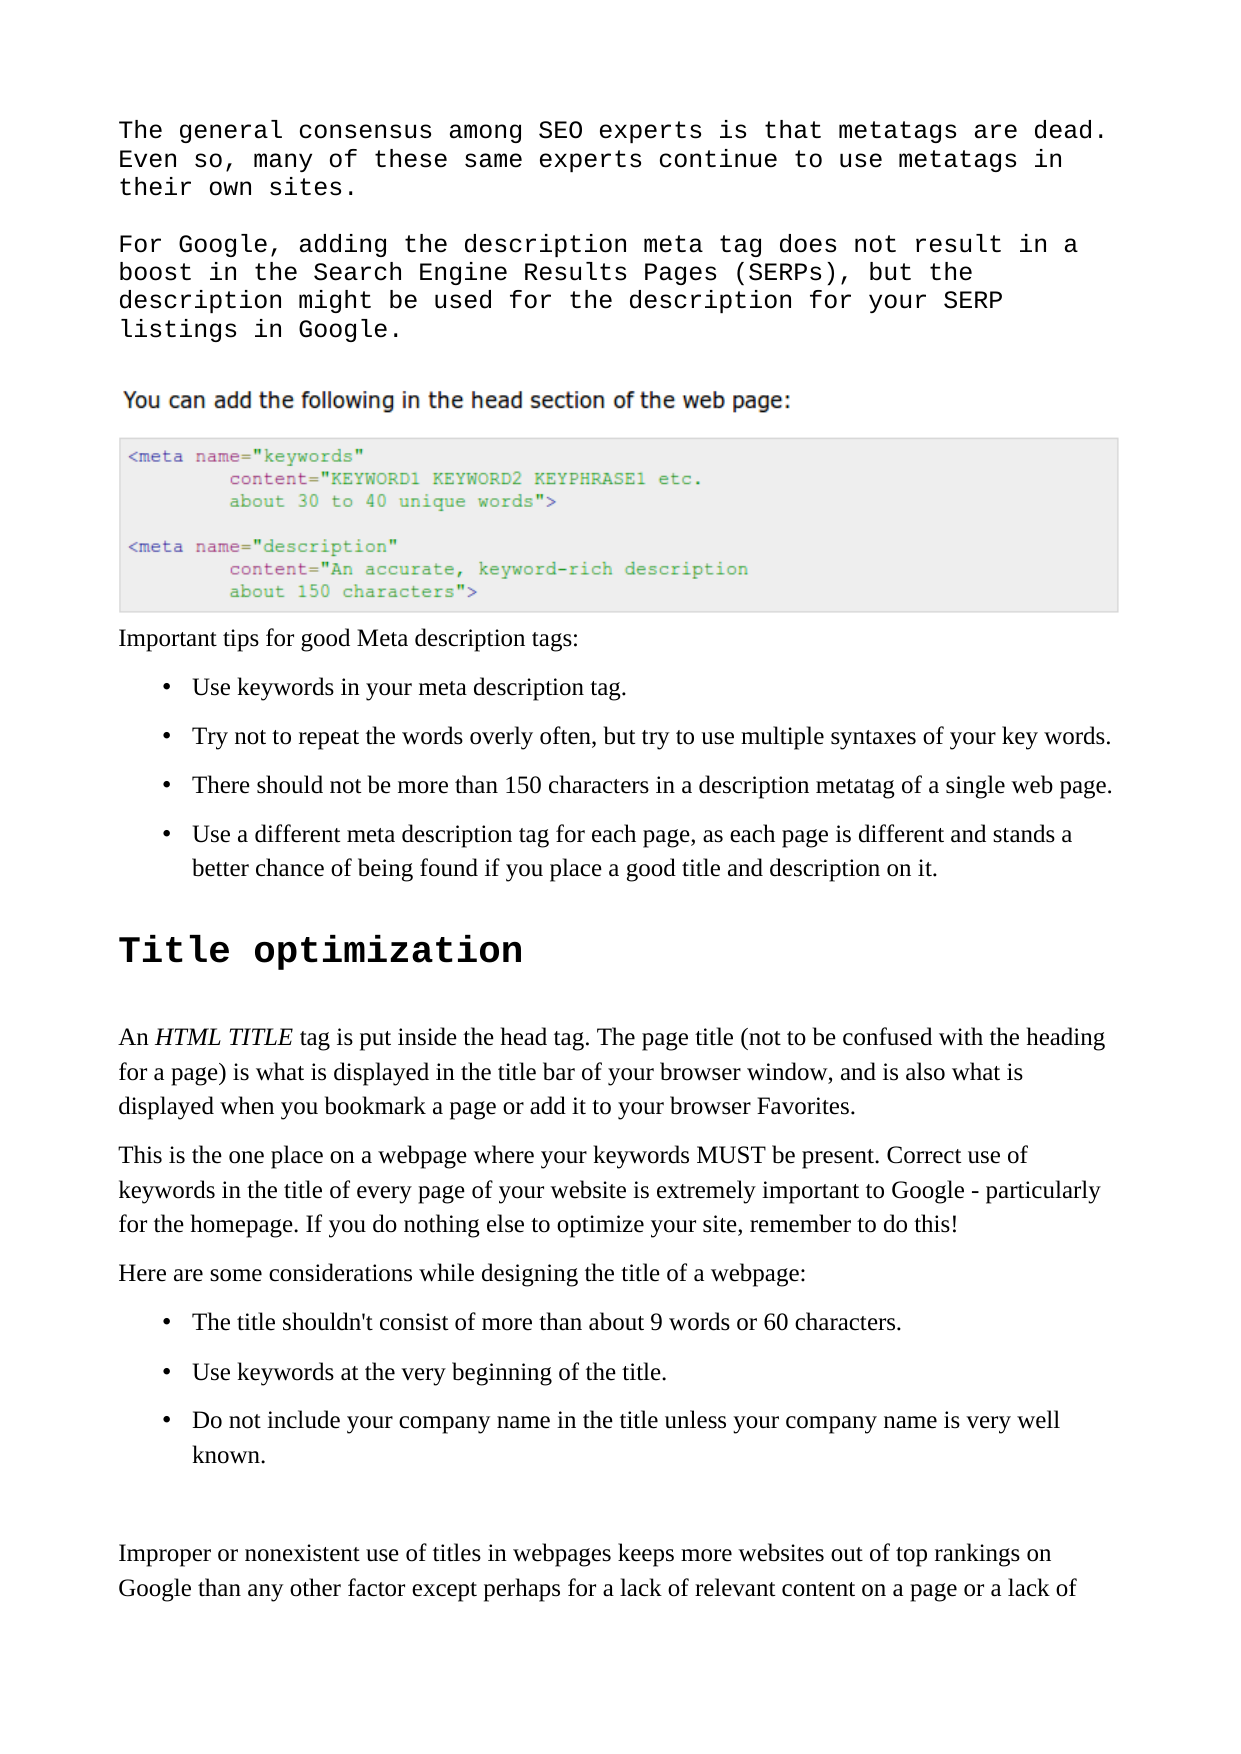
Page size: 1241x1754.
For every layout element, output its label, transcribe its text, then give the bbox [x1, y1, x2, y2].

text This is the one place on a webpage where your keywords MUST be present. Correct use of keywords in the title of every page of your website is extremely important to Google - particularly for the homepage. If you do nothing else to optimize your site, remember to do this! [118, 1140, 1122, 1238]
list The title shouldn't consist of more than about 9 words or 60 characters. [162, 1307, 1122, 1336]
text The general consensus among SEO experts is that metatags are dead. Even so, many of these same experts continue to use metatags in their own sites. [118, 118, 1122, 203]
list Do not include your company name in the title unless your company name is very well known. [162, 1406, 1122, 1469]
list Use a different meta description tag for each page, as each page is different and stands a better chance of being found if you place a good title and description on it. [162, 819, 1122, 882]
text Important tips for good Meta description tags: [118, 617, 1122, 651]
list Use keywords at the very beginning of the title. [162, 1357, 1122, 1385]
picture [118, 373, 1123, 617]
list Try not to repeat the words overly often, but try to use multiple syntaxes of your key words. [162, 721, 1122, 749]
text An HTML TITLE tag is put inside the head tag. The page title (not to be confused with the heading for a page) is what is displayed in the title bar of your browser window, and is also what is displayed when you bookmark a page or add it to your browser Favorites. [118, 1022, 1122, 1120]
list Use keywords in your meta description tag. [162, 672, 1122, 701]
text Title optimization [118, 931, 1122, 973]
text Here are some considerations while designing the title of a webpage: [118, 1258, 1122, 1287]
text For Google, adding the description meta tag does not result in a boost in the Search Engine Results Pages (SERPs), but the description might be used for the description for your SERP listings in Google. [118, 231, 1122, 345]
text Improper or nonexistent use of titles in webpages keeps more websites out of top rankings on Google than any other factor except perhaps for a lack of relevant content on a page or a lack of [118, 1538, 1122, 1601]
list There should not be more than 150 characters in a description metatag of a single web page. [162, 770, 1122, 799]
